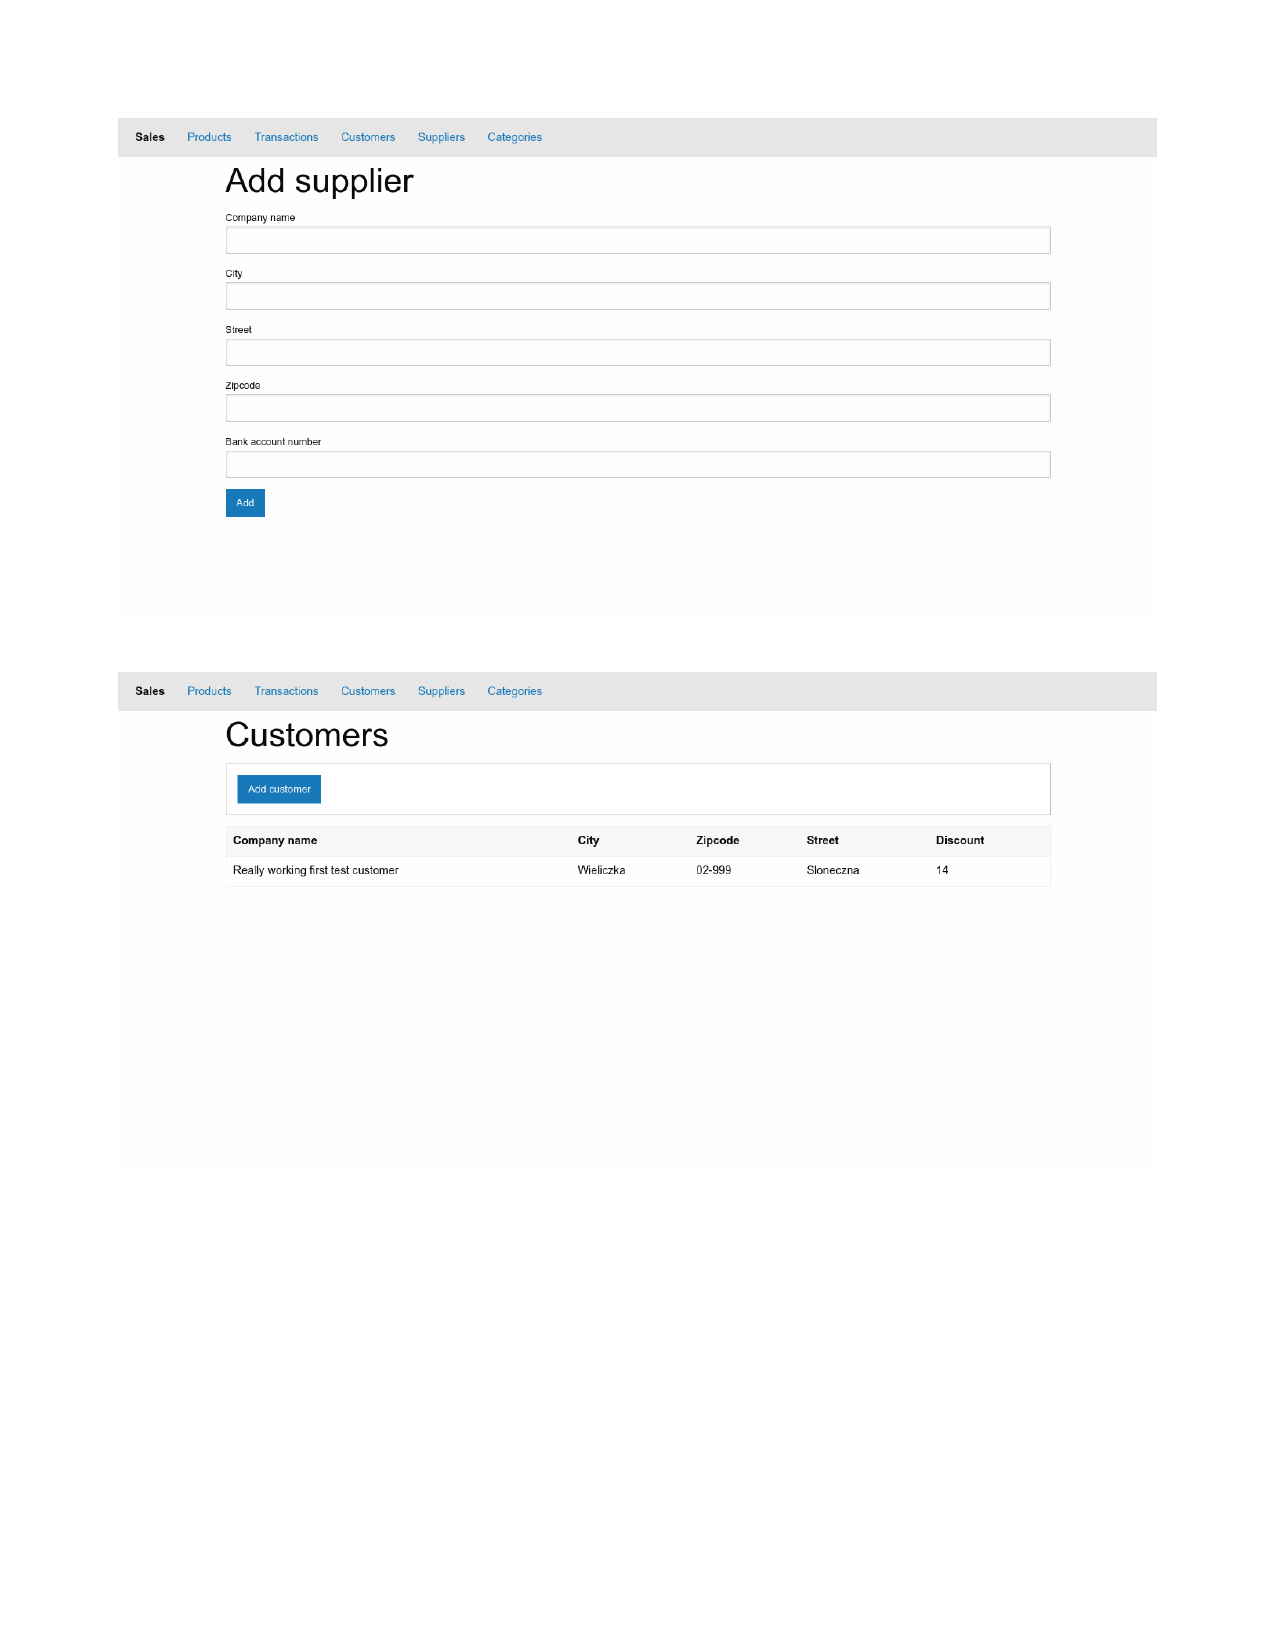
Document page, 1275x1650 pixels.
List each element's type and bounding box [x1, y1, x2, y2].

picture [118, 118, 1157, 618]
picture [118, 672, 1157, 1173]
